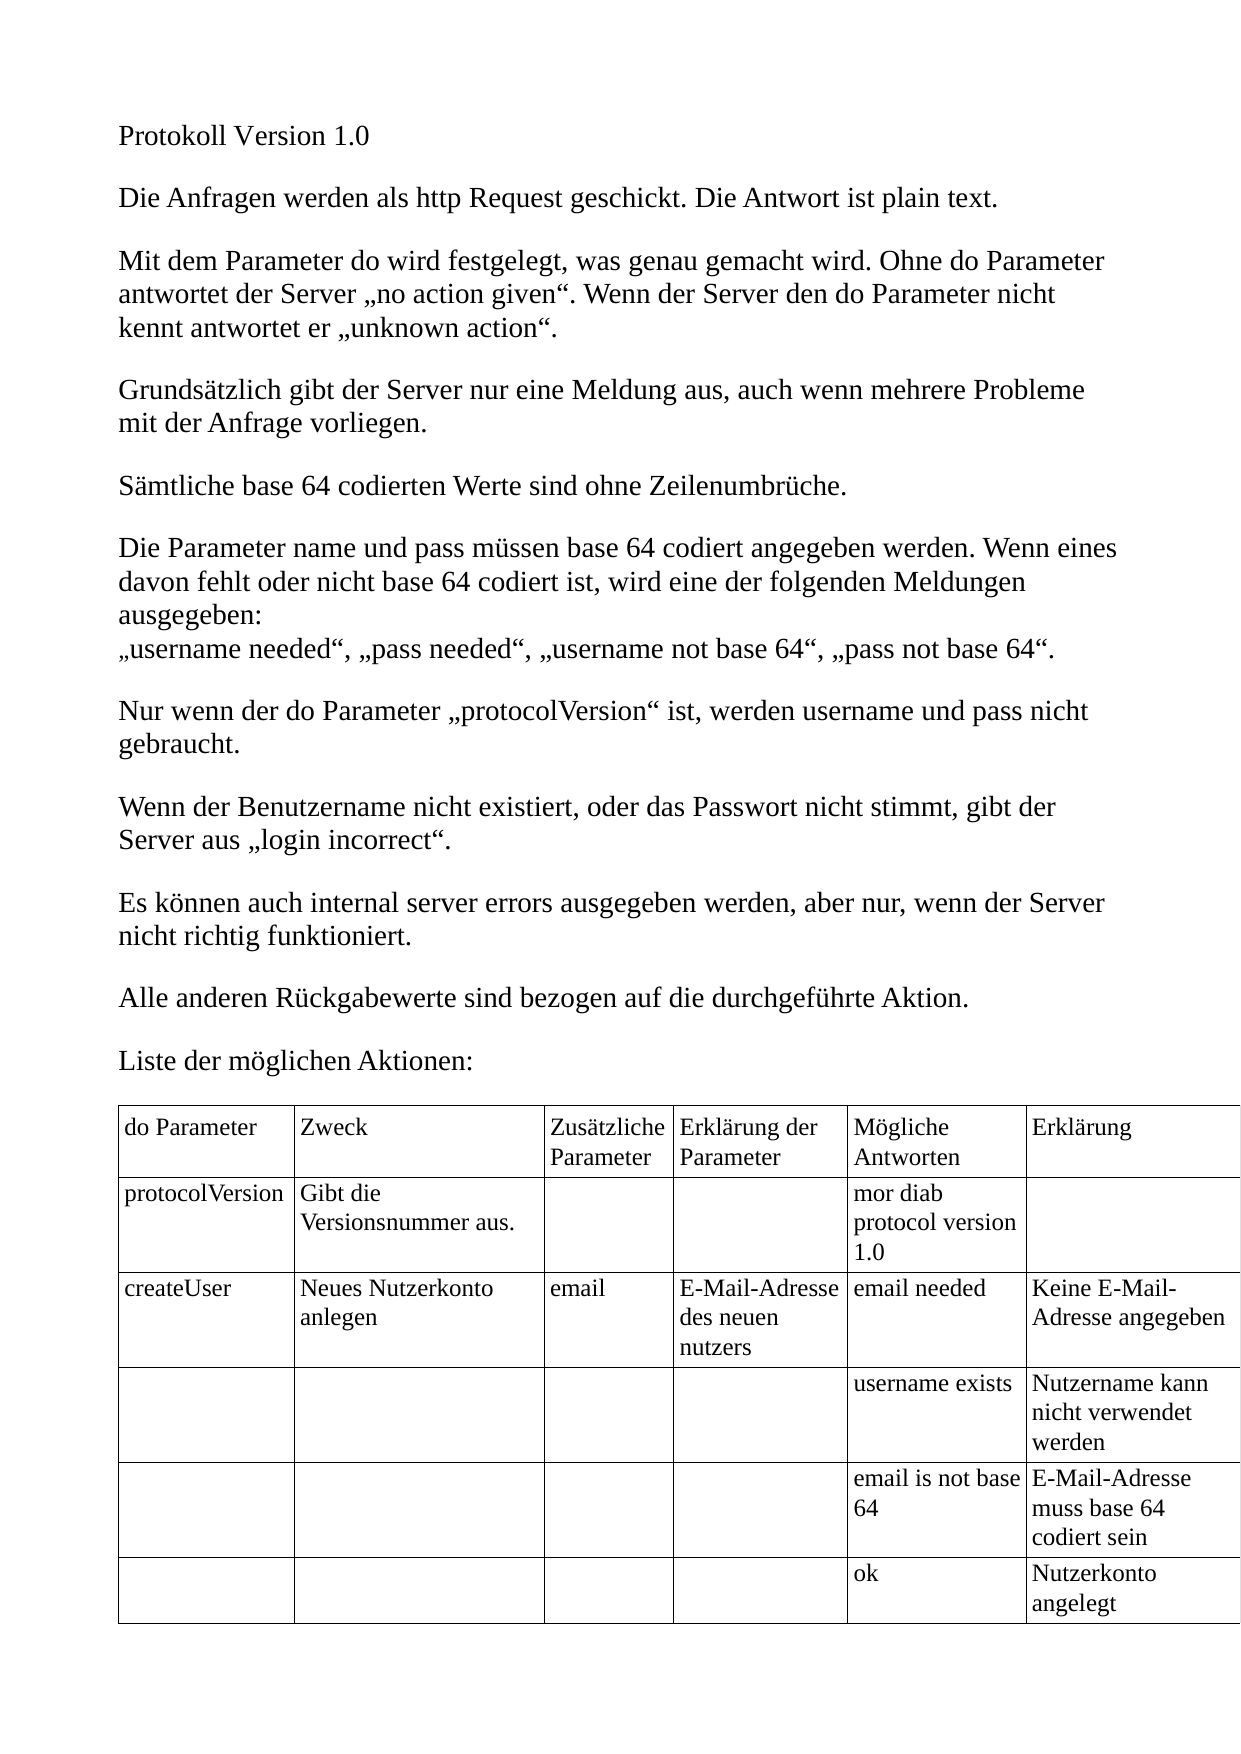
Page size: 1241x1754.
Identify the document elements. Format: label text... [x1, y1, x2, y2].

table_header do Parameter [119, 1106, 294, 1177]
text „username needed“, „pass needed“, „username not base 64“, „pass not base 64“. [118, 631, 1122, 664]
table_cell email needed [848, 1273, 1026, 1367]
table_cell [119, 1368, 294, 1462]
table_cell [545, 1178, 673, 1272]
table_cell [295, 1463, 544, 1557]
table_cell [674, 1558, 847, 1622]
table_cell email [545, 1273, 673, 1367]
text Es können auch internal server errors ausgegeben werden, aber nur, wenn der Server nicht richtig funktioniert. [118, 885, 1122, 952]
text Sämtliche base 64 codierten Werte sind ohne Zeilenumbrüche. [118, 468, 1122, 501]
table_cell [545, 1463, 673, 1557]
table_cell Nutzerkonto angelegt [1027, 1558, 1240, 1622]
table_cell [119, 1463, 294, 1557]
table_header Erklärung [1027, 1106, 1240, 1177]
table_cell E-Mail-Adresse des neuen nutzers [674, 1273, 847, 1367]
table_header Erklärung der Parameter [674, 1106, 847, 1177]
table_cell [674, 1178, 847, 1272]
table_cell [545, 1558, 673, 1622]
table_cell [545, 1368, 673, 1462]
table_header Zusätzliche Parameter [545, 1106, 673, 1177]
text Alle anderen Rückgabewerte sind bezogen auf die durchgeführte Aktion. [118, 981, 1122, 1014]
table_cell Keine E-Mail-Adresse angegeben [1027, 1273, 1240, 1367]
table_cell username exists [848, 1368, 1026, 1462]
table_cell [295, 1558, 544, 1622]
text Die Parameter name und pass müssen base 64 codiert angegeben werden. Wenn eines davon fehlt oder nicht base 64 codiert ist, wird eine der folgenden Meldungen ausgegeben: [118, 530, 1122, 631]
table_cell [1027, 1178, 1240, 1272]
text Liste der möglichen Aktionen: [118, 1043, 1122, 1076]
text Grundsätzlich gibt der Server nur eine Meldung aus, auch wenn mehrere Probleme mit der Anfrage vorliegen. [118, 372, 1122, 439]
table_cell ok [848, 1558, 1026, 1622]
table_cell createUser [119, 1273, 294, 1367]
table_cell [674, 1463, 847, 1557]
table_cell [295, 1368, 544, 1462]
table_cell E-Mail-Adresse muss base 64 codiert sein [1027, 1463, 1240, 1557]
table_cell [119, 1558, 294, 1622]
table_cell mor diab protocol version 1.0 [848, 1178, 1026, 1272]
table_header Mögliche Antworten [848, 1106, 1026, 1177]
table_header Zweck [295, 1106, 544, 1177]
table_cell protocolVersion [119, 1178, 294, 1272]
text Die Anfragen werden als http Request geschickt. Die Antwort ist plain text. [118, 180, 1122, 214]
text Protokoll Version 1.0 [118, 118, 1122, 152]
table_cell Neues Nutzerkonto anlegen [295, 1273, 544, 1367]
text Mit dem Parameter do wird festgelegt, was genau gemacht wird. Ohne do Parameter antwortet der Server „no action given“. Wenn der Server den do Parameter nicht kennt antwortet er „unknown action“. [118, 243, 1122, 343]
table_cell [674, 1368, 847, 1462]
table_cell email is not base 64 [848, 1463, 1026, 1557]
table_cell Gibt die Versionsnummer aus. [295, 1178, 544, 1272]
text Wenn der Benutzername nicht existiert, oder das Passwort nicht stimmt, gibt der Server aus „login incorrect“. [118, 789, 1122, 856]
text Nur wenn der do Parameter „protocolVersion“ ist, werden username und pass nicht gebraucht. [118, 693, 1122, 760]
table_cell Nutzername kann nicht verwendet werden [1027, 1368, 1240, 1462]
